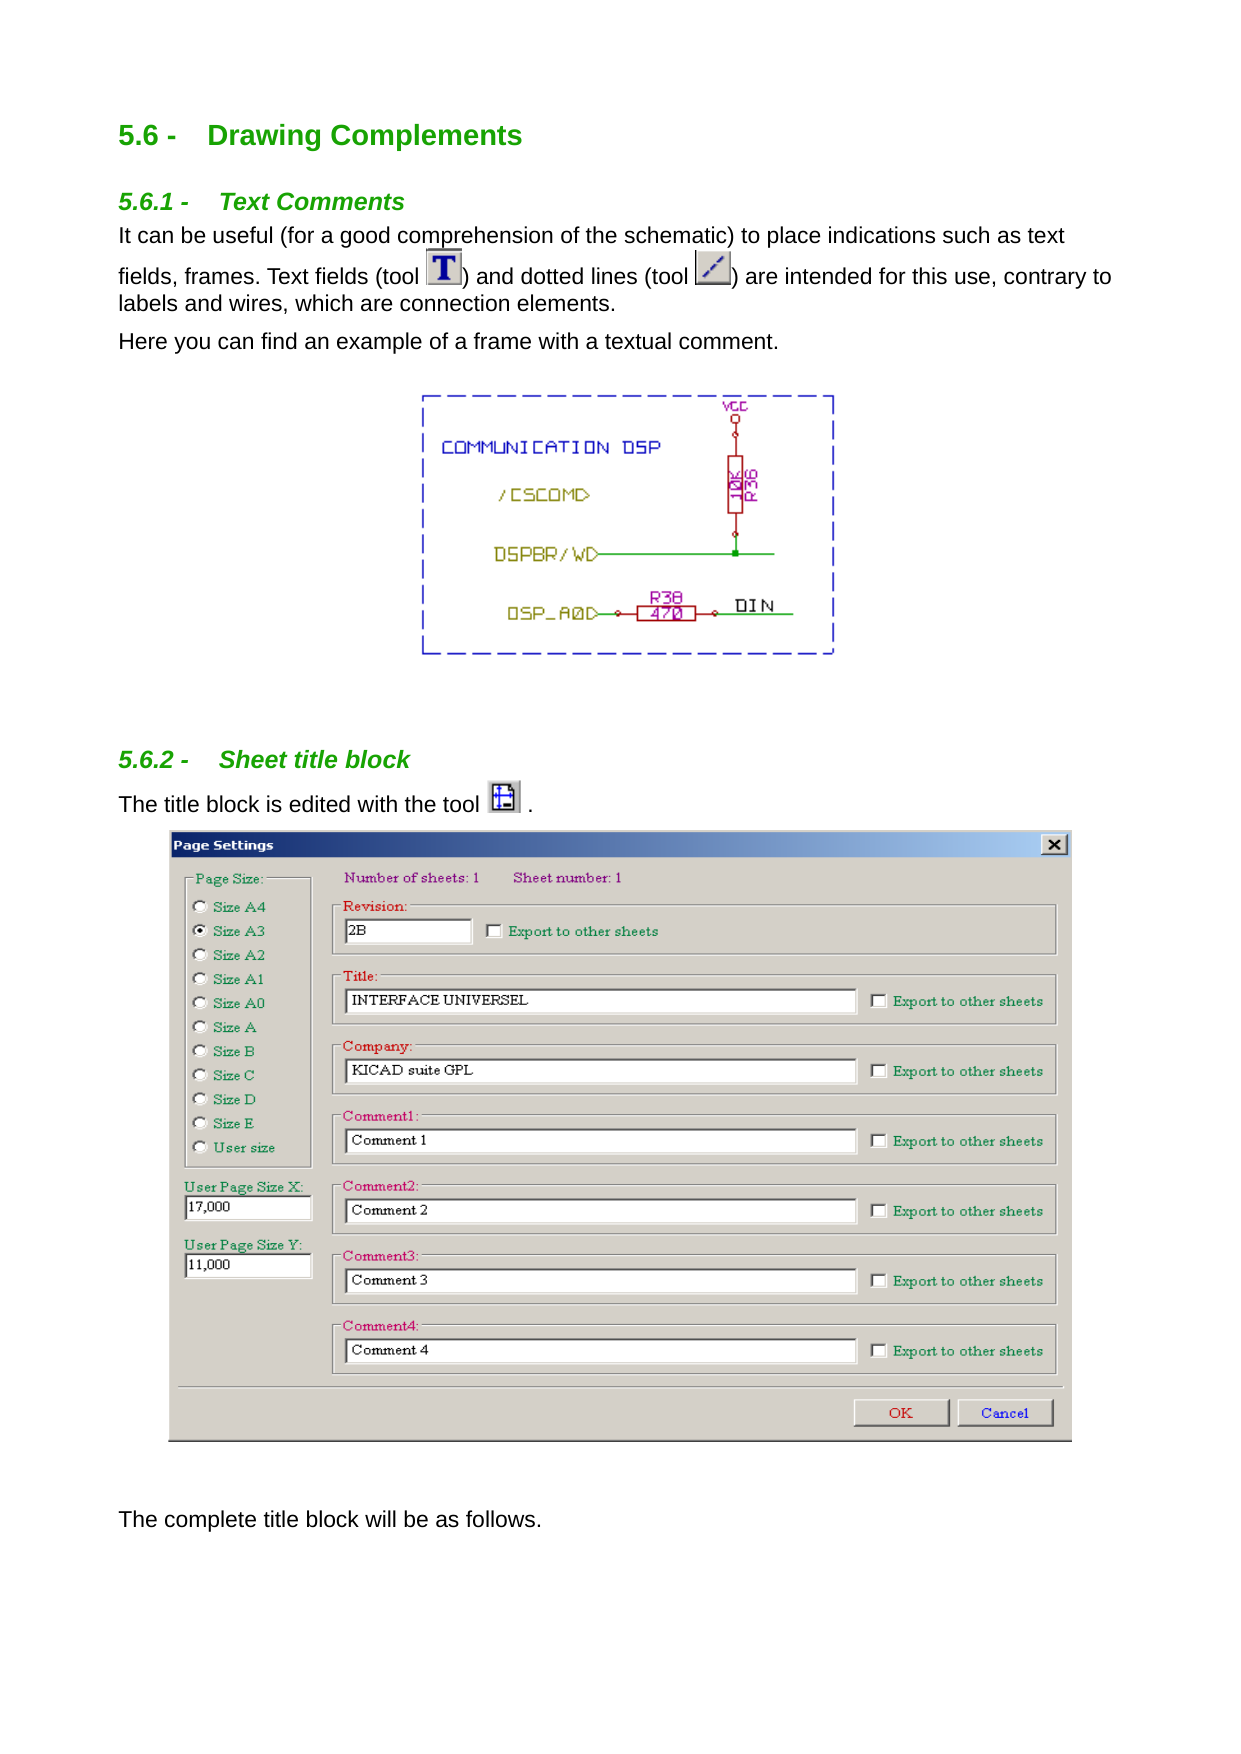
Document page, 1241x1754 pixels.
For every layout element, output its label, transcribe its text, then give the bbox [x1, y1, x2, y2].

text The complete title block will be as follows. [118, 1506, 1122, 1532]
picture [426, 248, 462, 285]
subtitle Text Comments [118, 187, 1122, 216]
subtitle Sheet title block [118, 745, 1122, 773]
picture [168, 830, 1072, 1442]
text The title block is edited with the tool . [118, 780, 1122, 818]
subtitle Drawing Complements [118, 118, 1122, 152]
text Here you can find an example of a frame with a textual comment. [118, 328, 1122, 355]
text It can be useful (for a good comprehension of the schematic) to place indications such as text fields, frames. Text fields (tool ) and dotted lines (tool ) are intended for this use, contrary to labels and wires, which are connection elements. [118, 222, 1122, 316]
picture [695, 250, 731, 285]
